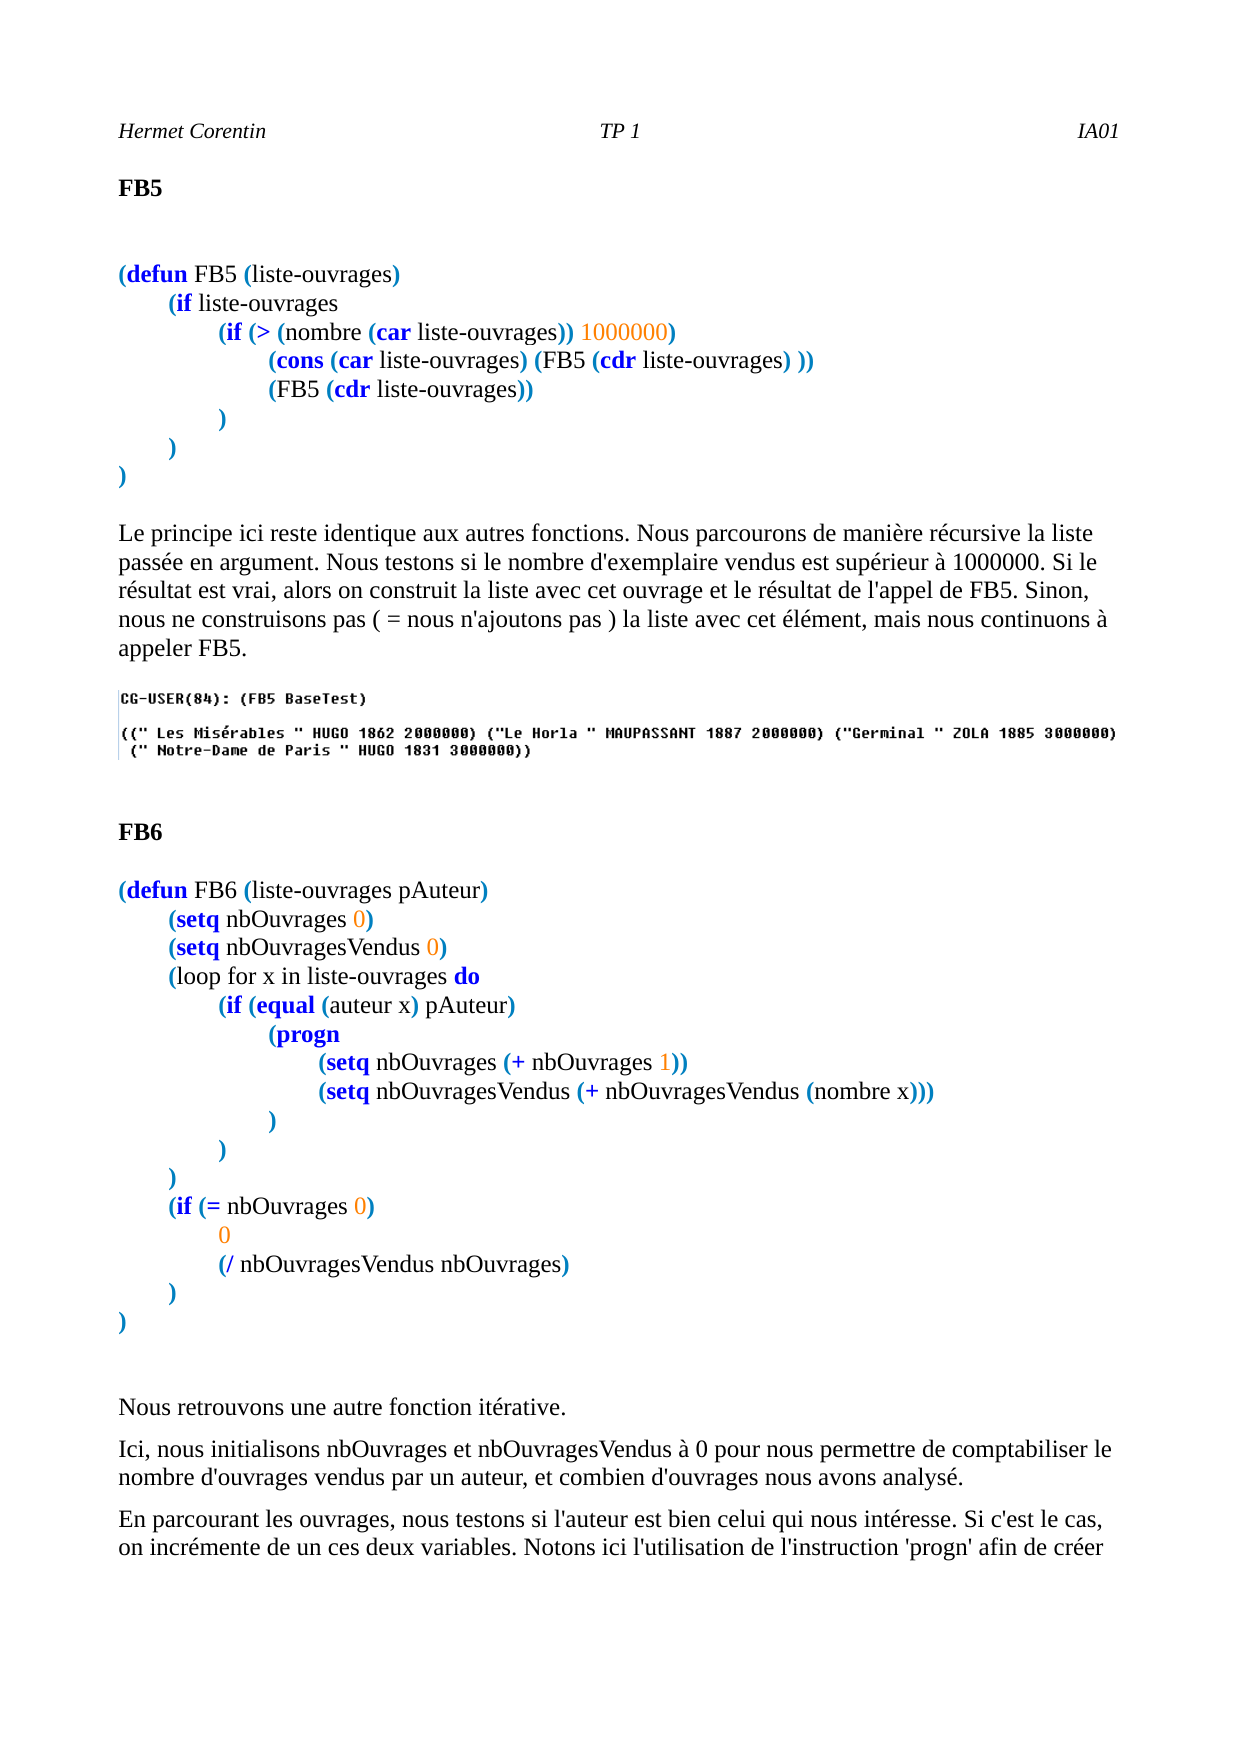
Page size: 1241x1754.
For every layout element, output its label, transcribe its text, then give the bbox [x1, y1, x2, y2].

text (setq nbOuvragesVendus 0) [118, 932, 1122, 961]
text ) [118, 432, 1122, 460]
text ) [118, 1134, 1122, 1162]
text ) [118, 1277, 1122, 1306]
text (cons (car liste-ouvrages) (FB5 (cdr liste-ouvrages) )) [118, 345, 1122, 374]
text FB5 [118, 173, 1122, 202]
text (loop for x in liste-ouvrages do [118, 961, 1122, 990]
text (progn [118, 1019, 1122, 1047]
text En parcourant les ouvrages, nous testons si l'auteur est bien celui qui nous intéresse. Si c'est le cas, on incrémente de un ces deux variables. Notons ici l'utilisation de l'instruction 'progn' afin de créer [118, 1504, 1122, 1561]
text ) [118, 1162, 1122, 1191]
text Le principe ici reste identique aux autres fonctions. Nous parcourons de manière récursive la liste passée en argument. Nous testons si le nombre d'exemplaire vendus est supérieur à 1000000. Si le résultat est vrai, alors on construit la liste avec cet ouvrage et le résultat de l'appel de FB5. Sinon, nous ne construisons pas ( = nous n'ajoutons pas ) la liste avec cet élément, mais nous continuons à appeler FB5. [118, 518, 1122, 662]
text ) [118, 1306, 1122, 1335]
text (if liste-ouvrages [118, 288, 1122, 317]
text (defun FB6 (liste-ouvrages pAuteur) [118, 875, 1122, 904]
text Nous retrouvons une autre fonction itérative. [118, 1392, 1122, 1421]
picture [118, 690, 1123, 760]
text (defun FB5 (liste-ouvrages) [118, 259, 1122, 288]
text ) [118, 460, 1122, 489]
text (setq nbOuvragesVendus (+ nbOuvragesVendus (nombre x))) [118, 1076, 1122, 1105]
text ) [118, 1105, 1122, 1134]
text (FB5 (cdr liste-ouvrages)) [118, 374, 1122, 403]
text Ici, nous initialisons nbOuvrages et nbOuvragesVendus à 0 pour nous permettre de comptabiliser le nombre d'ouvrages vendus par un auteur, et combien d'ouvrages nous avons analysé. [118, 1434, 1122, 1491]
text (if (equal (auteur x) pAuteur) [118, 990, 1122, 1019]
text (setq nbOuvrages (+ nbOuvrages 1)) [118, 1047, 1122, 1076]
text (if (> (nombre (car liste-ouvrages)) 1000000) [118, 317, 1122, 345]
text ) [118, 403, 1122, 432]
text (/ nbOuvragesVendus nbOuvrages) [118, 1249, 1122, 1277]
text (if (= nbOuvrages 0) [118, 1191, 1122, 1220]
text (setq nbOuvrages 0) [118, 904, 1122, 932]
text 0 [118, 1220, 1122, 1249]
text FB6 [118, 817, 1122, 846]
